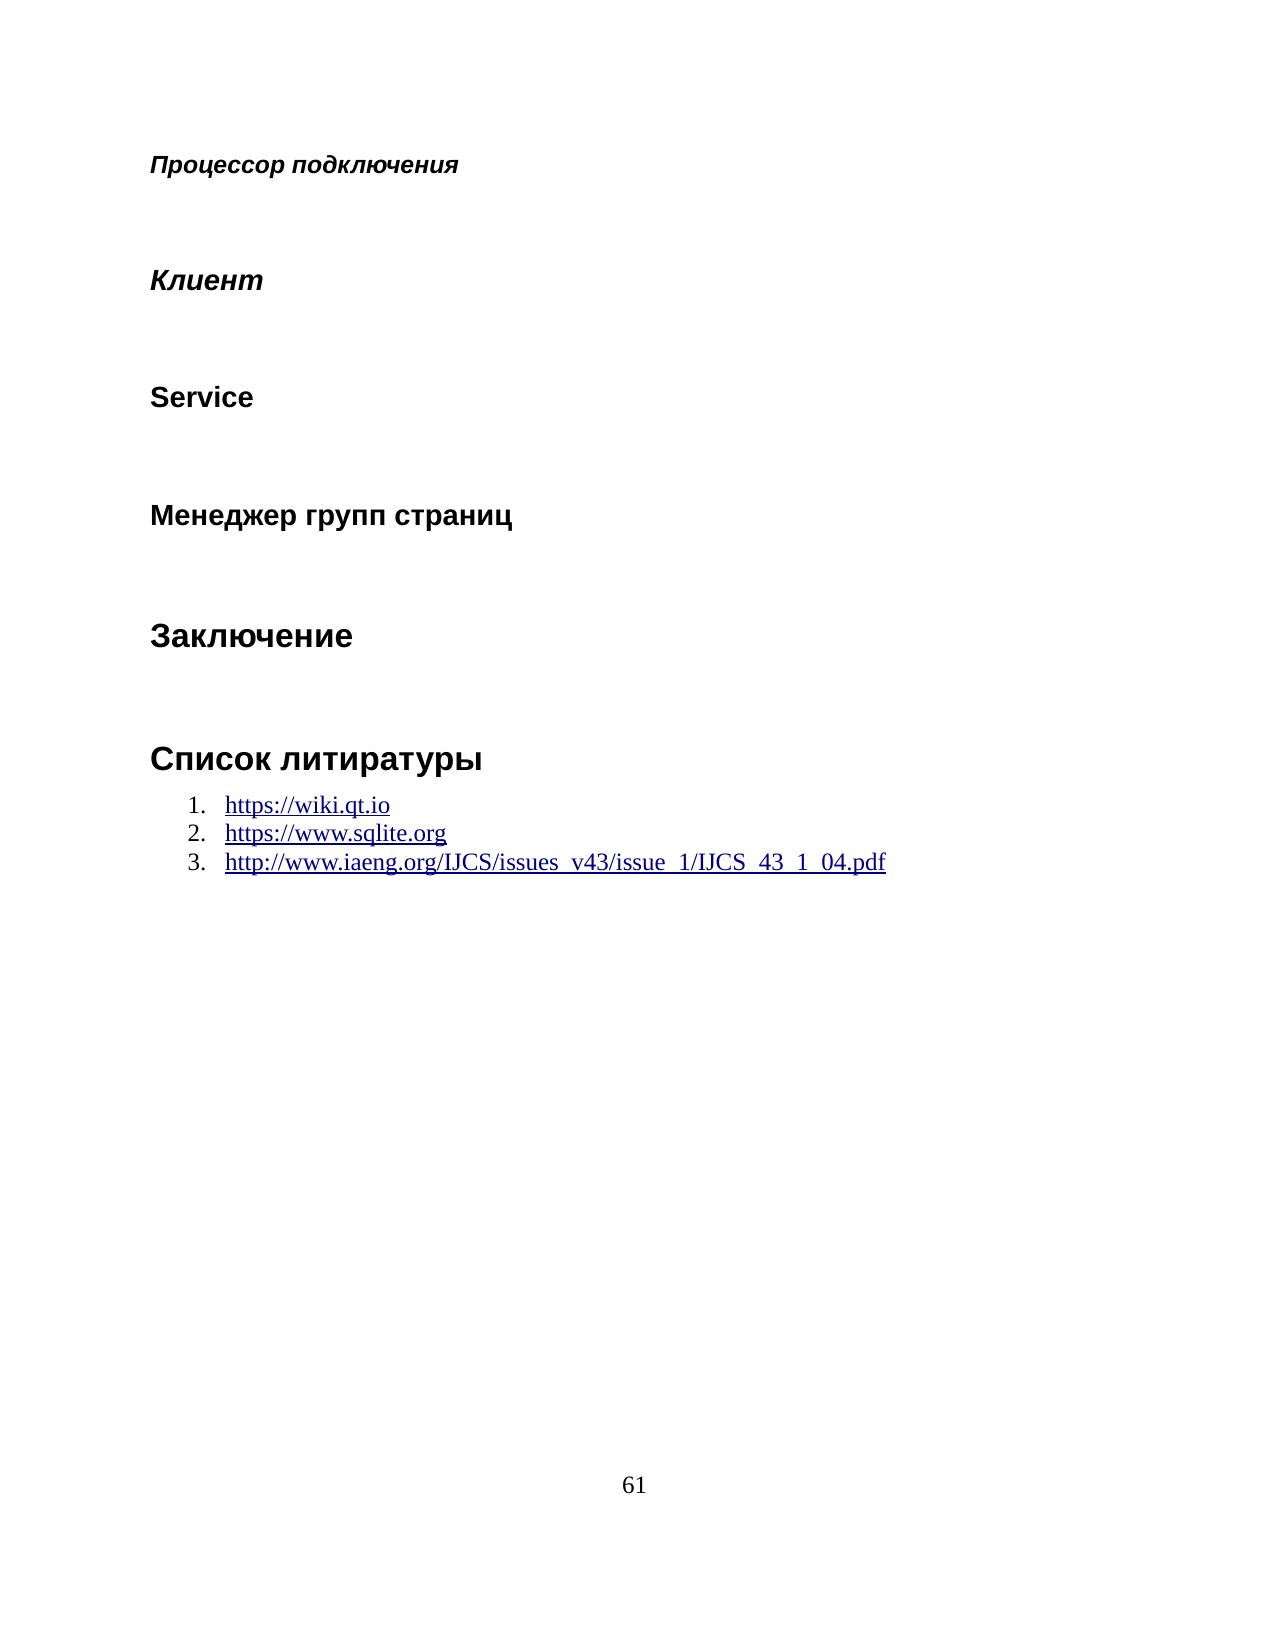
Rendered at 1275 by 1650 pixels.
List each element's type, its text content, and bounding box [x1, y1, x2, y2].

list https://www.sqlite.org [187, 818, 1125, 847]
list http://www.iaeng.org/IJCS/issues_v43/issue_1/IJCS_43_1_04.pdf [187, 847, 1125, 876]
subtitle Список литиратуры [150, 739, 1125, 777]
list https://wiki.qt.io [187, 790, 1125, 818]
subtitle Service [150, 380, 1125, 414]
subtitle Менеджер групп страниц [150, 498, 1125, 532]
subtitle Клиент [150, 263, 1125, 296]
subtitle Заключение [150, 616, 1125, 654]
subtitle Процессор подключения [150, 150, 1125, 178]
